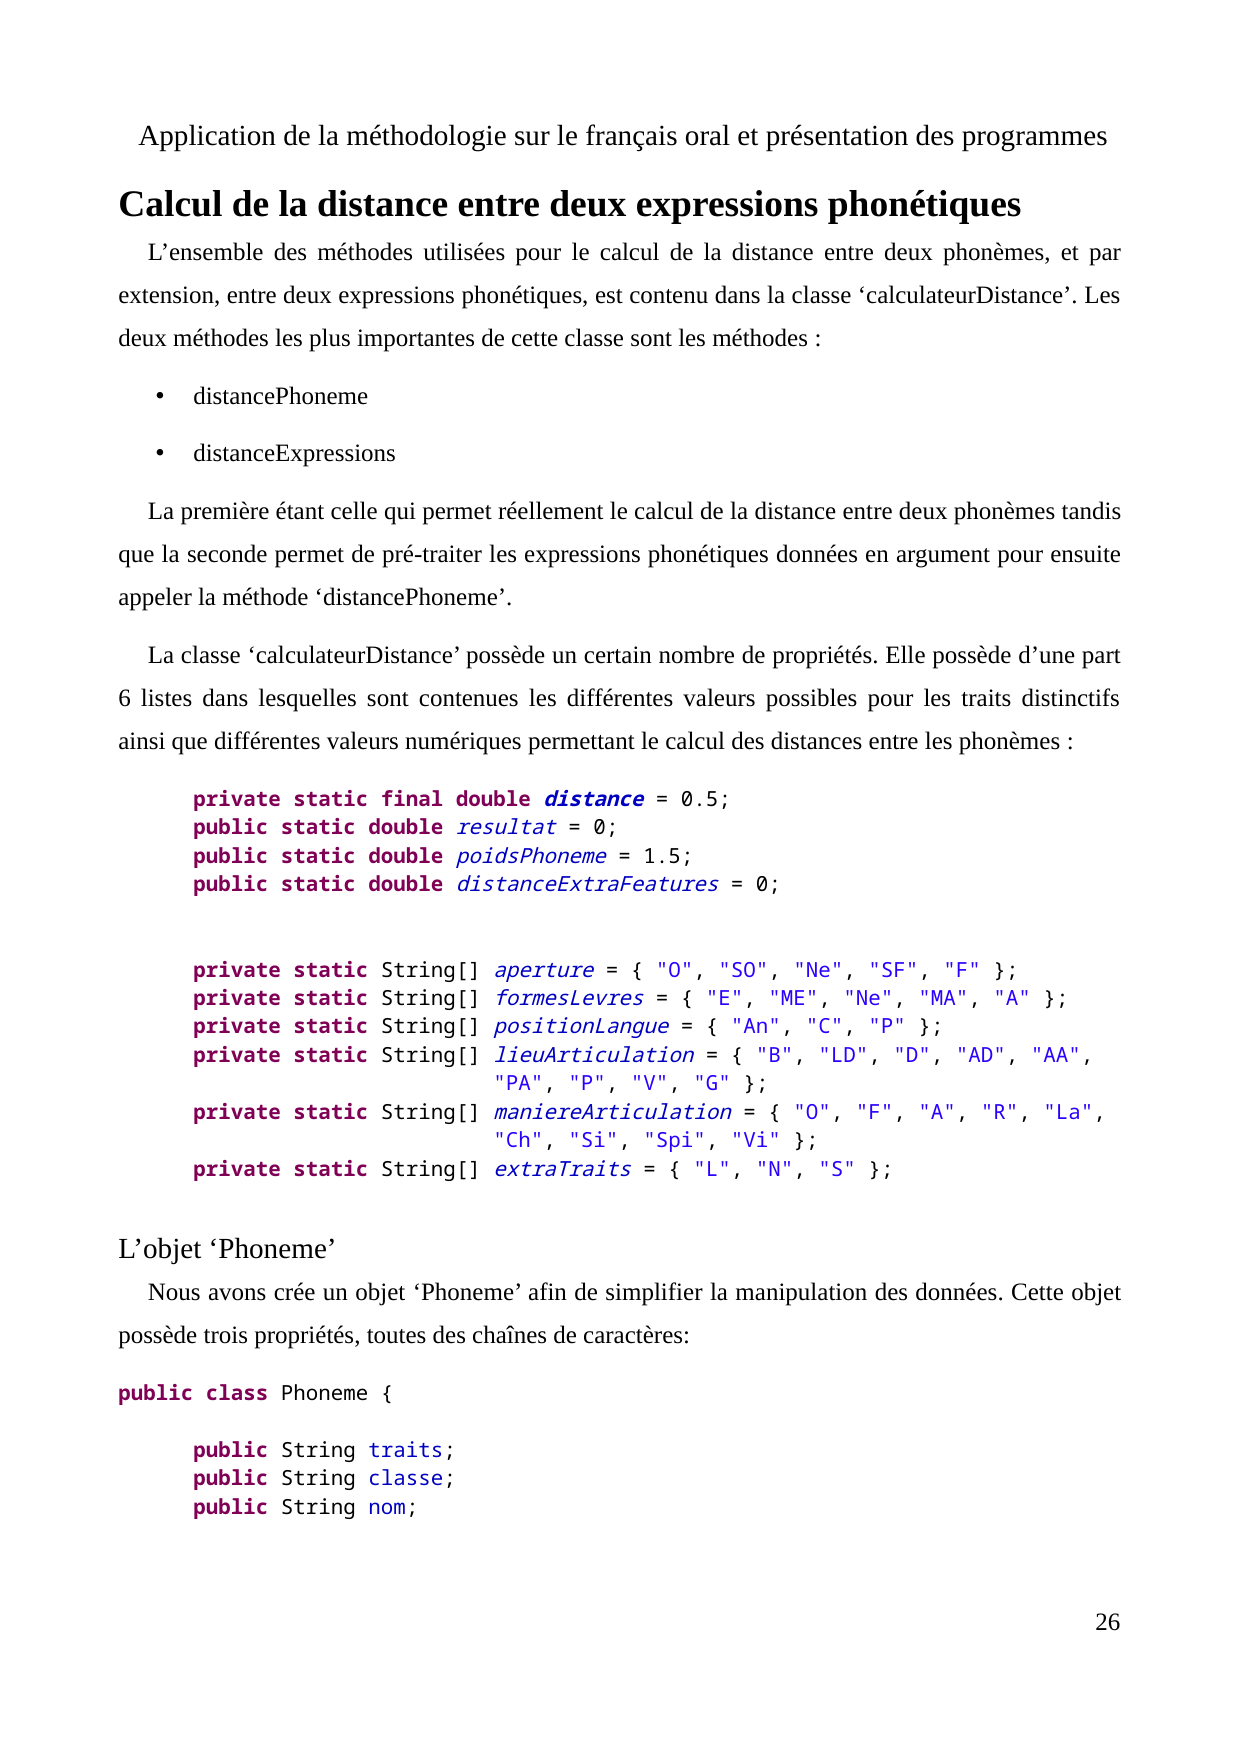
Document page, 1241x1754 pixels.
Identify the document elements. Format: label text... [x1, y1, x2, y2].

text La classe ‘calculateurDistance’ possède un certain nombre de propriétés. Elle possède d’une part 6 listes dans lesquelles sont contenues les différentes valeurs possibles pour les traits distinctifs ainsi que différentes valeurs numériques permettant le calcul des distances entre les phonèmes : [118, 640, 1122, 755]
text public static double resultat = 0; [118, 812, 1122, 841]
text public String classe; [118, 1463, 1122, 1492]
text private static String[] lieuArticulation = { "B", "LD", "D", "AD", "AA", "PA", "P", "V", "G" }; [118, 1040, 1122, 1097]
text private static String[] aperture = { "O", "SO", "Ne", "SF", "F" }; [118, 955, 1122, 983]
subtitle Calcul de la distance entre deux expressions phonétiques [118, 181, 1122, 224]
text private static final double distance = 0.5; [118, 784, 1122, 812]
text private static String[] positionLangue = { "An", "C", "P" }; [118, 1012, 1122, 1040]
text public String nom; [118, 1492, 1122, 1520]
text Nous avons crée un objet ‘Phoneme’ afin de simplifier la manipulation des données. Cette objet possède trois propriétés, toutes des chaînes de caractères: [118, 1277, 1122, 1349]
text La première étant celle qui permet réellement le calcul de la distance entre deux phonèmes tandis que la seconde permet de pré-traiter les expressions phonétiques données en argument pour ensuite appeler la méthode ‘distancePhoneme’. [118, 496, 1122, 611]
text L’ensemble des méthodes utilisées pour le calcul de la distance entre deux phonèmes, et par extension, entre deux expressions phonétiques, est contenu dans la classe ‘calculateurDistance’. Les deux méthodes les plus importantes de cette classe sont les méthodes : [118, 237, 1122, 352]
text public String traits; [118, 1435, 1122, 1463]
subtitle L’objet ‘Phoneme’ [118, 1231, 1122, 1265]
text private static String[] extraTraits = { "L", "N", "S" }; [118, 1154, 1122, 1182]
text private static String[] formesLevres = { "E", "ME", "Ne", "MA", "A" }; [118, 983, 1122, 1012]
list distancePhoneme [156, 381, 1122, 409]
text public static double distanceExtraFeatures = 0; [118, 869, 1122, 898]
text public class Phoneme { [118, 1378, 1122, 1407]
list distanceExpressions [156, 438, 1122, 467]
text private static String[] maniereArticulation = { "O", "F", "A", "R", "La", "Ch", "Si", "Spi", "Vi" }; [118, 1097, 1122, 1154]
text public static double poidsPhoneme = 1.5; [118, 841, 1122, 869]
